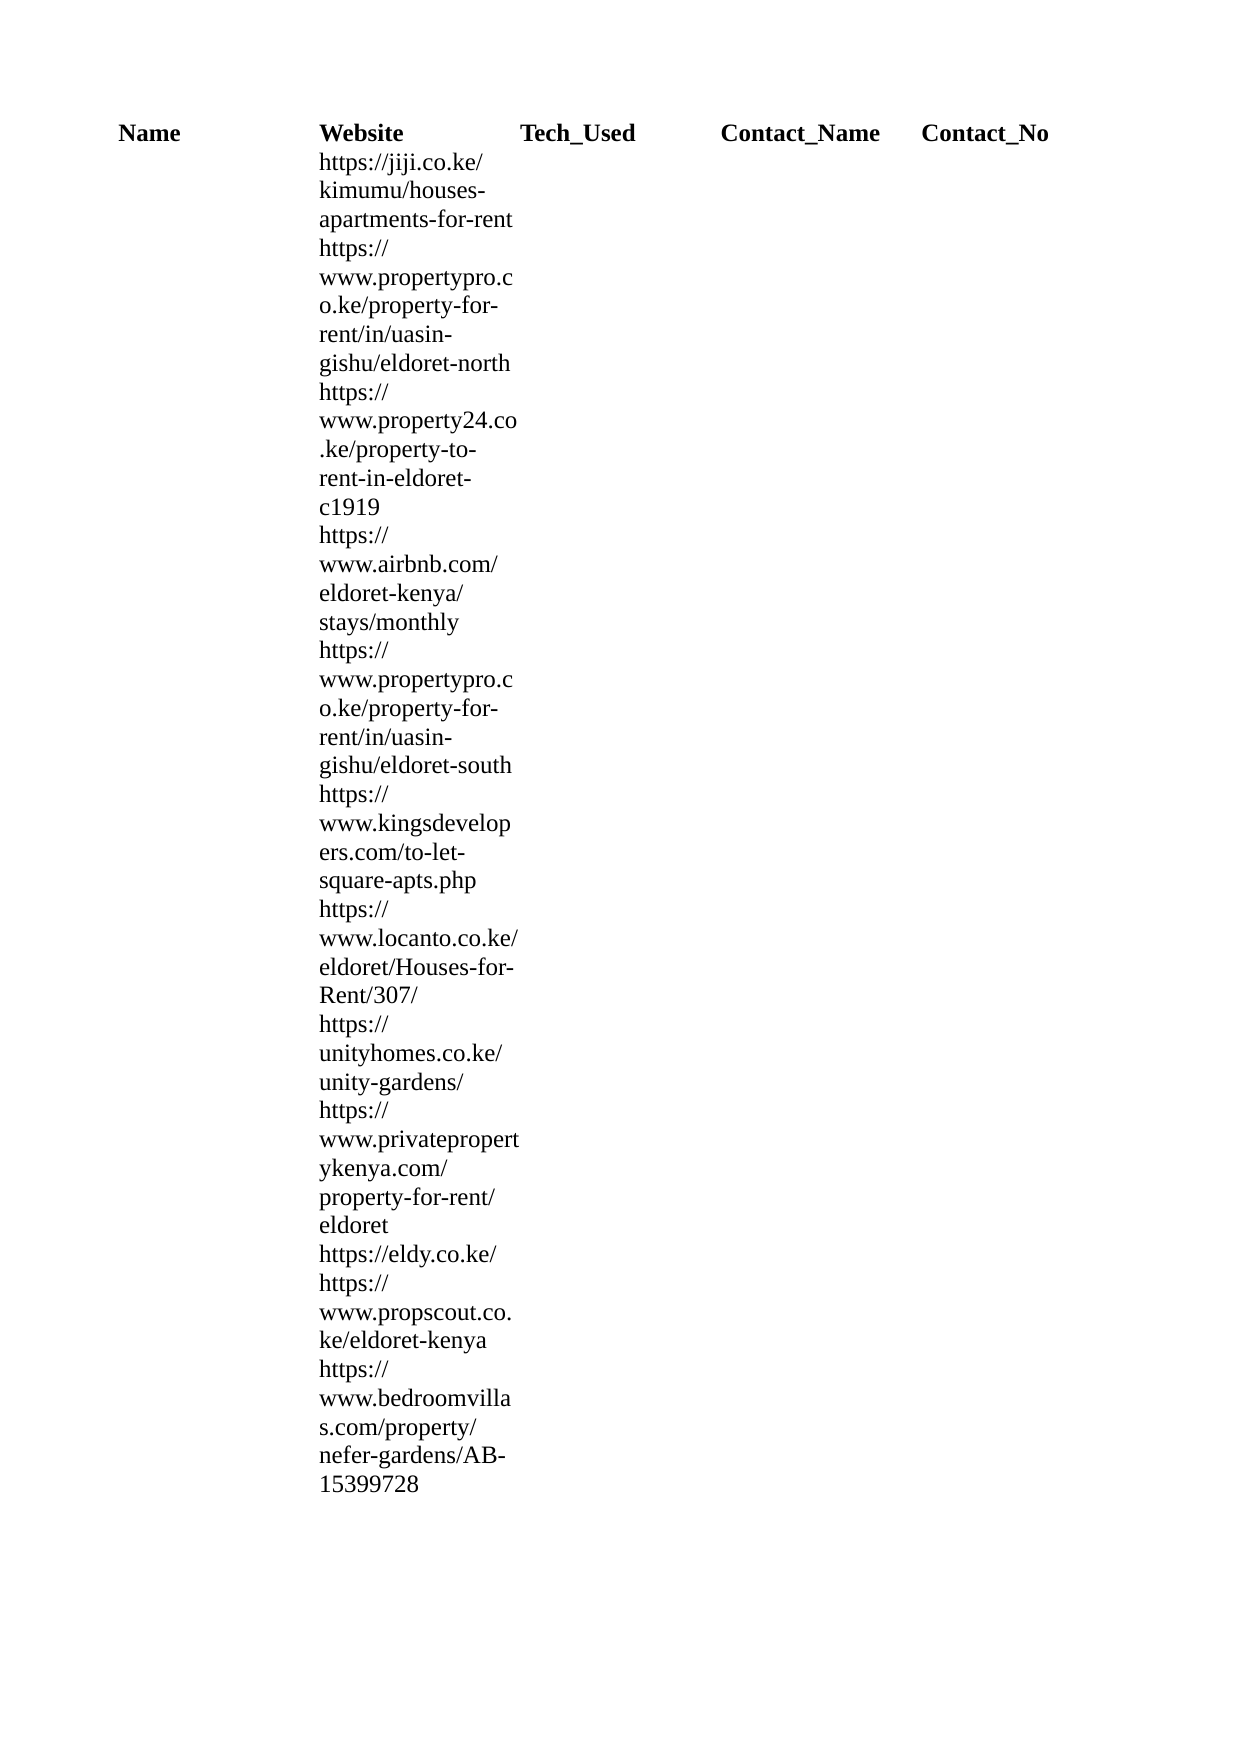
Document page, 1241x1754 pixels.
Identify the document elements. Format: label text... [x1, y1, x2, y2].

table_cell [319, 1556, 520, 1584]
table_cell [720, 1239, 921, 1268]
table_cell [720, 1009, 921, 1096]
table_cell [118, 1354, 319, 1498]
table_cell [520, 1096, 720, 1239]
table_cell [520, 233, 720, 377]
table_cell https://www.kingsdevelopers.com/to-let-square-apts.php [319, 779, 520, 894]
table_cell [319, 1527, 520, 1556]
table_cell [319, 1498, 520, 1527]
table_cell [921, 636, 1122, 779]
table_cell [118, 377, 319, 521]
table_cell [921, 894, 1122, 1009]
table_cell [118, 1498, 319, 1527]
table_cell https://www.propertypro.co.ke/property-for-rent/in/uasin-gishu/eldoret-south [319, 636, 520, 779]
table_cell [118, 147, 319, 233]
table_cell [118, 1268, 319, 1354]
table_cell [520, 1498, 720, 1527]
table_cell [520, 1268, 720, 1354]
table_cell [520, 521, 720, 636]
table_cell [520, 147, 720, 233]
table_cell [720, 779, 921, 894]
table_cell [921, 377, 1122, 521]
table_header Contact_Name [720, 118, 921, 147]
table_cell [921, 1527, 1122, 1556]
table_cell [118, 1096, 319, 1239]
table_cell https://www.airbnb.com/eldoret-kenya/stays/monthly [319, 521, 520, 636]
table_cell [118, 1556, 319, 1584]
table_cell [520, 1527, 720, 1556]
table_cell [720, 636, 921, 779]
table_cell [720, 377, 921, 521]
table_cell [520, 1009, 720, 1096]
table_cell [921, 1354, 1122, 1498]
table_cell https://www.propscout.co.ke/eldoret-kenya [319, 1268, 520, 1354]
table_cell [118, 779, 319, 894]
table_cell [520, 1354, 720, 1498]
table_cell [118, 1584, 319, 1613]
table_cell [921, 1556, 1122, 1584]
table_cell [520, 636, 720, 779]
table_cell [921, 779, 1122, 894]
table_cell https://www.property24.co.ke/property-to-rent-in-eldoret-c1919 [319, 377, 520, 521]
table_cell [921, 1096, 1122, 1239]
table_cell [118, 636, 319, 779]
table_cell [720, 894, 921, 1009]
table_cell [520, 1556, 720, 1584]
table_header Website [319, 118, 520, 147]
table_cell [921, 1498, 1122, 1527]
table_cell [921, 1009, 1122, 1096]
table_cell [720, 1096, 921, 1239]
table_cell [720, 147, 921, 233]
table_cell https://eldy.co.ke/ [319, 1239, 520, 1268]
table_cell [921, 233, 1122, 377]
table_cell [118, 1527, 319, 1556]
table_cell [720, 1527, 921, 1556]
table_cell [118, 894, 319, 1009]
table_cell [921, 1239, 1122, 1268]
table_header Contact_No [921, 118, 1122, 147]
table_cell [921, 1268, 1122, 1354]
table_cell [720, 233, 921, 377]
table_cell [118, 521, 319, 636]
table_cell [720, 521, 921, 636]
table_header Tech_Used [520, 118, 720, 147]
table_cell [921, 147, 1122, 233]
table_cell https://unityhomes.co.ke/unity-gardens/ [319, 1009, 520, 1096]
table_cell [118, 233, 319, 377]
table_header Name [118, 118, 319, 147]
table_cell [520, 377, 720, 521]
table_cell https://jiji.co.ke/kimumu/houses-apartments-for-rent [319, 147, 520, 233]
table_cell https://www.propertypro.co.ke/property-for-rent/in/uasin-gishu/eldoret-north [319, 233, 520, 377]
table_cell https://www.privatepropertykenya.com/property-for-rent/eldoret [319, 1096, 520, 1239]
table_cell [720, 1556, 921, 1584]
table_cell [319, 1584, 520, 1613]
table_cell [720, 1354, 921, 1498]
table_cell [921, 521, 1122, 636]
table_cell [118, 1239, 319, 1268]
table_cell [720, 1584, 921, 1613]
table_cell [520, 779, 720, 894]
table_cell [520, 894, 720, 1009]
table_cell https://www.bedroomvillas.com/property/nefer-gardens/AB-15399728 [319, 1354, 520, 1498]
table_cell [118, 1009, 319, 1096]
table_cell [520, 1584, 720, 1613]
table_cell [720, 1498, 921, 1527]
table_cell [921, 1584, 1122, 1613]
table_cell https://www.locanto.co.ke/eldoret/Houses-for-Rent/307/ [319, 894, 520, 1009]
table_cell [720, 1268, 921, 1354]
table_cell [520, 1239, 720, 1268]
